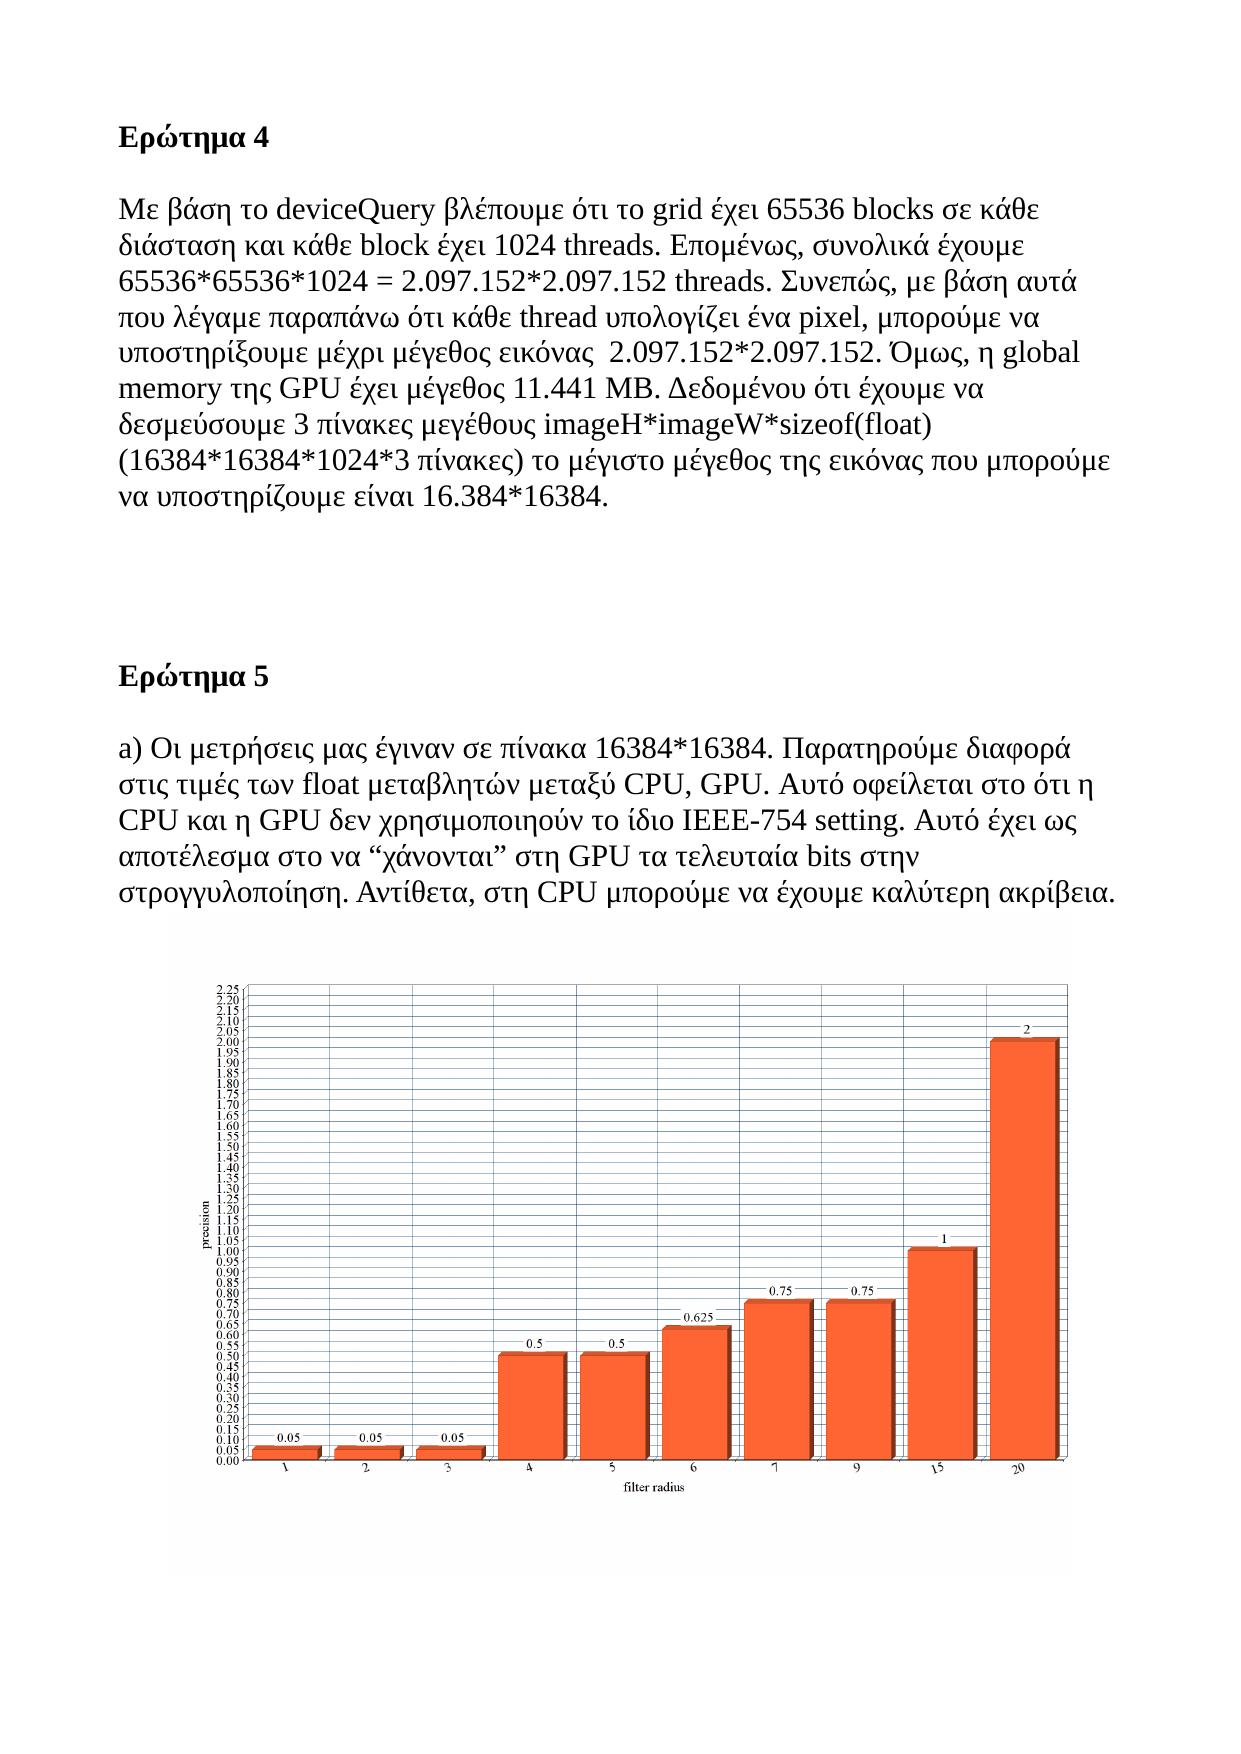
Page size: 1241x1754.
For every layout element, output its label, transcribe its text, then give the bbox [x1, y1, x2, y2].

text a) Οι μετρήσεις μας έγιναν σε πίνακα 16384*16384. Παρατηρούμε διαφορά στις τιμές των float μεταβλητών μεταξύ CPU, GPU. Αυτό οφείλεται στο ότι η CPU και η GPU δεν χρησιμοποιηούν το ίδιο IEEE-754 setting. Αυτό έχει ως αποτέλεσμα στο να “χάνονται” στη GPU τα τελευταία bits στην στρογγυλοποίηση. Αντίθετα, στη CPU μπορούμε να έχουμε καλύτερη ακρίβεια. [118, 729, 1122, 909]
text Με βάση το deviceQuery βλέπουμε ότι το grid έχει 65536 blocks σε κάθε διάσταση και κάθε block έχει 1024 threads. Επομένως, συνολικά έχουμε 65536*65536*1024 = 2.097.152*2.097.152 threads. Συνεπώς, με βάση αυτά που λέγαμε παραπάνω ότι κάθε thread υπολογίζει ένα pixel, μπορούμε να υποστηρίξουμε μέχρι μέγεθος εικόνας 2.097.152*2.097.152. Όμως, η global memory της GPU έχει μέγεθος 11.441 ΜΒ. Δεδομένου ότι έχουμε να δεσμεύσουμε 3 πίνακες μεγέθους imageH*imageW*sizeof(float) (16384*16384*1024*3 πίνακες) το μέγιστο μέγεθος της εικόνας που μπορούμε να υποστηρίζουμε είναι 16.384*16384. [118, 190, 1122, 513]
text Ερώτημα 4 [118, 118, 1122, 154]
picture [163, 908, 1077, 1581]
text Ερώτημα 5 [118, 657, 1122, 693]
